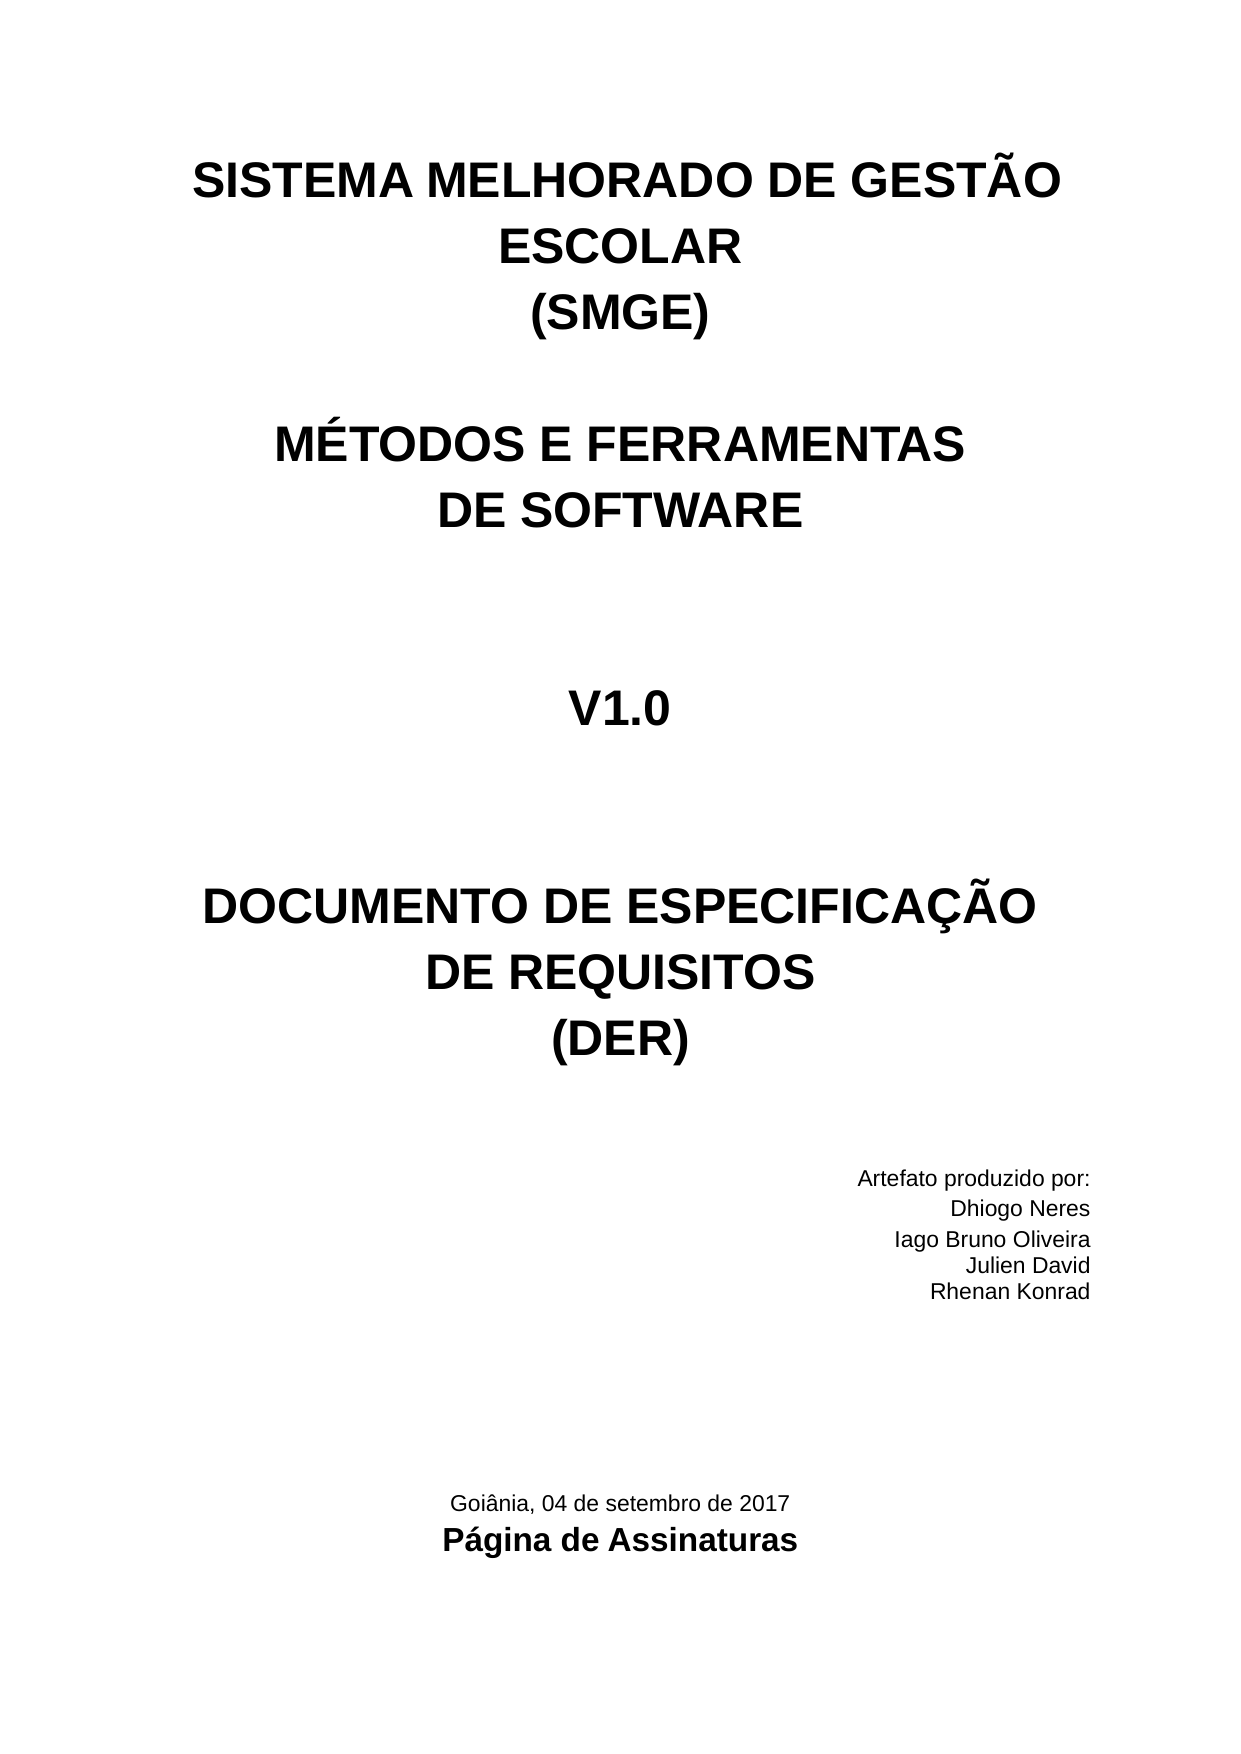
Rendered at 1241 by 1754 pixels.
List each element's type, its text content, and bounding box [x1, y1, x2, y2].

text DOCUMENTO DE ESPECIFICAÇÃO [150, 876, 1090, 934]
text Rhenan Konrad [150, 1278, 1090, 1305]
text SISTEMA MELHORADO DE GESTÃO [150, 150, 1090, 207]
text (SMGE) [150, 282, 1090, 339]
text Julien David [150, 1252, 1090, 1278]
text V1.0 [150, 678, 1090, 736]
text ESCOLAR [150, 216, 1090, 273]
text DE SOFTWARE [150, 480, 1090, 538]
text Goiânia, 04 de setembro de 2017 [150, 1490, 1090, 1516]
text DE REQUISITOS [150, 942, 1090, 1000]
text MÉTODOS E FERRAMENTAS [150, 414, 1090, 472]
text Artefato produzido por: [150, 1165, 1090, 1192]
text Iago Bruno Oliveira [150, 1226, 1090, 1252]
text Dhiogo Neres [150, 1195, 1090, 1222]
text (DER) [150, 1008, 1090, 1066]
text Página de Assinaturas [150, 1520, 1090, 1558]
